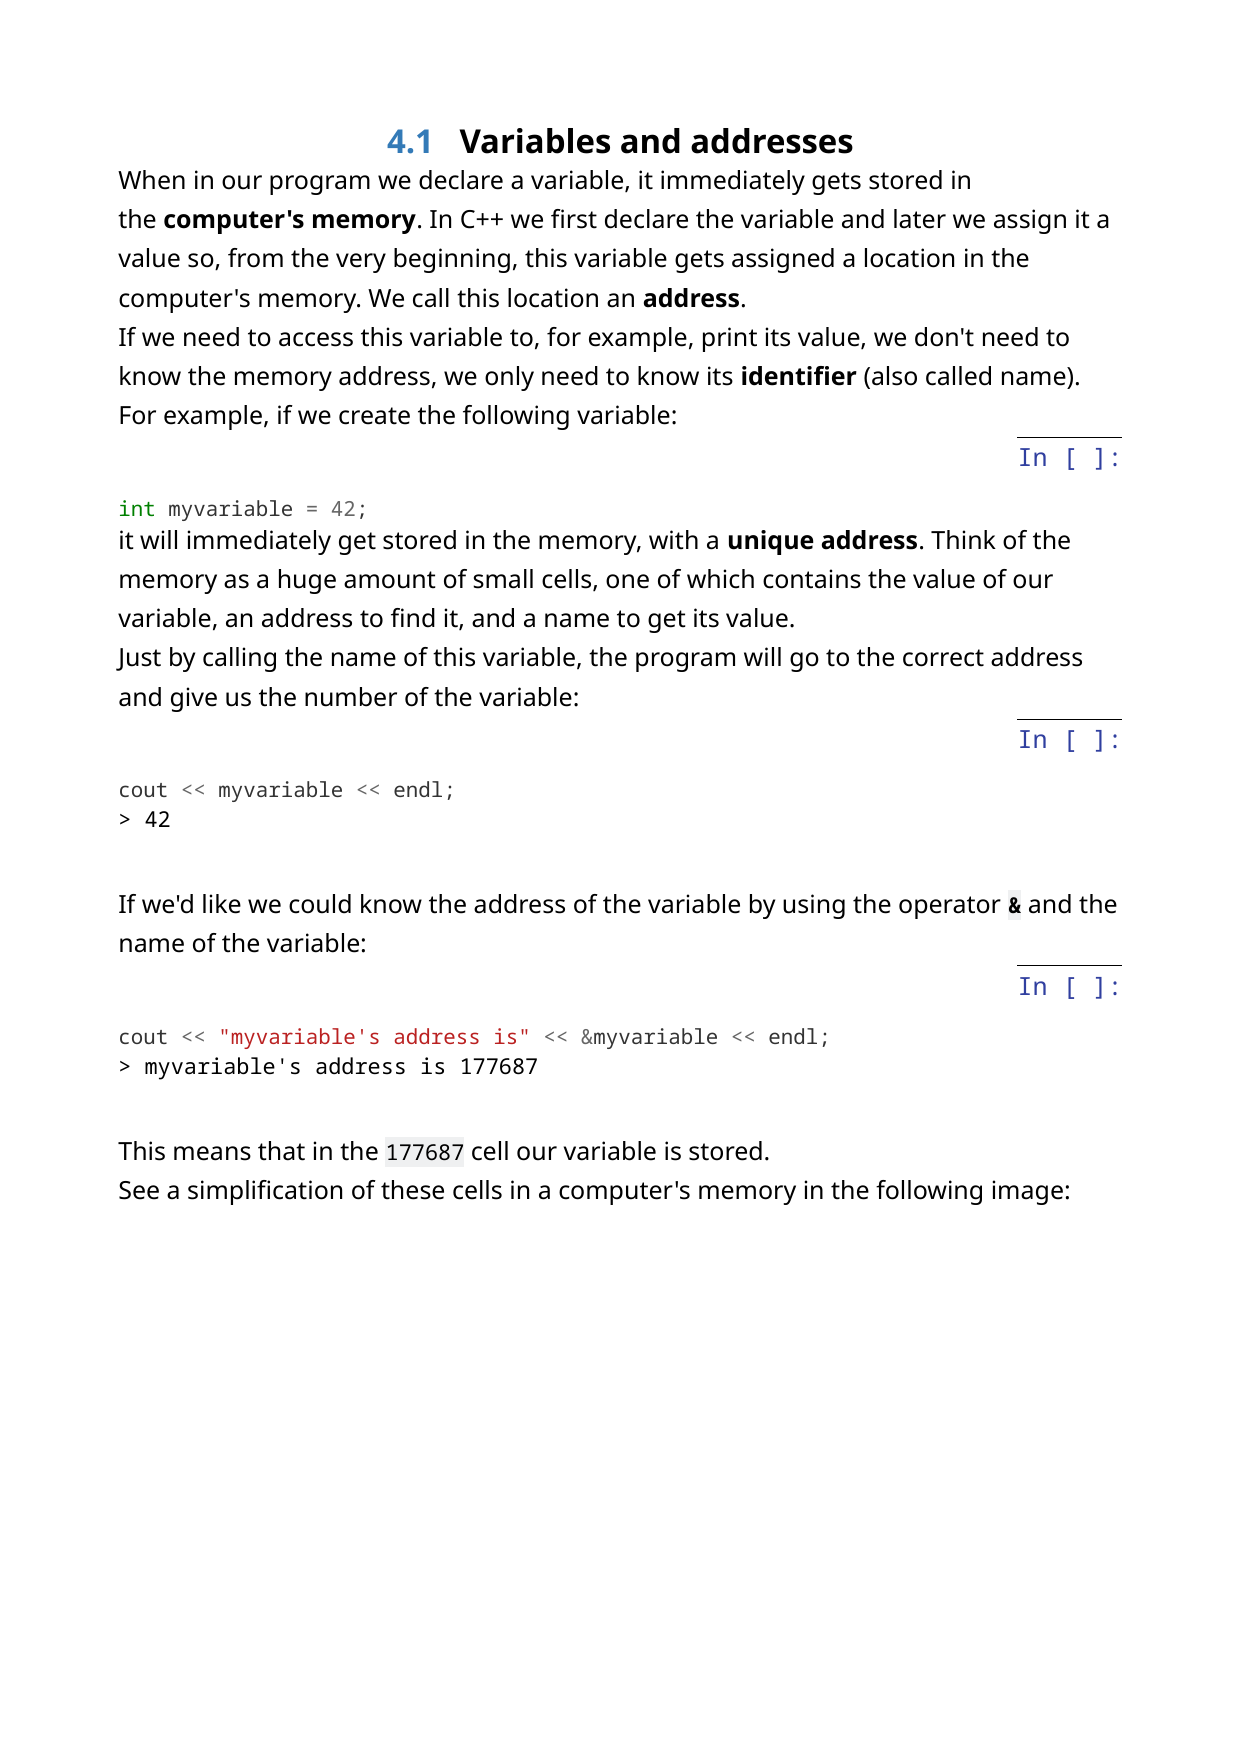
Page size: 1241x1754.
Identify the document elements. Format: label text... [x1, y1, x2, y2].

text This means that in the 177687 cell our variable is stored. [118, 1134, 1122, 1168]
text In [ ]: [118, 718, 1122, 756]
text See a simplification of these cells in a computer's memory in the following image: [118, 1173, 1122, 1207]
text it will immediately get stored in the memory, with a unique address. Think of the memory as a huge amount of small cells, one of which contains the value of our variable, an address to find it, and a name to get its value. [118, 523, 1122, 635]
text > myvariable's address is 177687 [118, 1051, 1122, 1081]
text In [ ]: [118, 437, 1122, 474]
text > 42 [118, 804, 1122, 834]
text For example, if we create the following variable: [118, 398, 1122, 432]
text cout << myvariable << endl; [118, 776, 1122, 804]
text If we'd like we could know the address of the variable by using the operator & and the name of the variable: [118, 887, 1122, 960]
text Just by calling the name of this variable, the program will go to the correct address and give us the number of the variable: [118, 640, 1122, 713]
text int myvariable = 42; [118, 494, 1122, 523]
text In [ ]: [118, 965, 1122, 1002]
text cout << "myvariable's address is" << &myvariable << endl; [118, 1022, 1122, 1051]
subtitle 4.1 Variables and addresses [118, 118, 1122, 163]
text When in our program we declare a variable, it immediately gets stored in the computer's memory. In C++ we first declare the variable and later we assign it a value so, from the very beginning, this variable gets assigned a location in the computer's memory. We call this location an address. [118, 163, 1122, 314]
text If we need to access this variable to, for example, print its value, we don't need to know the memory address, we only need to know its identifier (also called name). [118, 319, 1122, 393]
